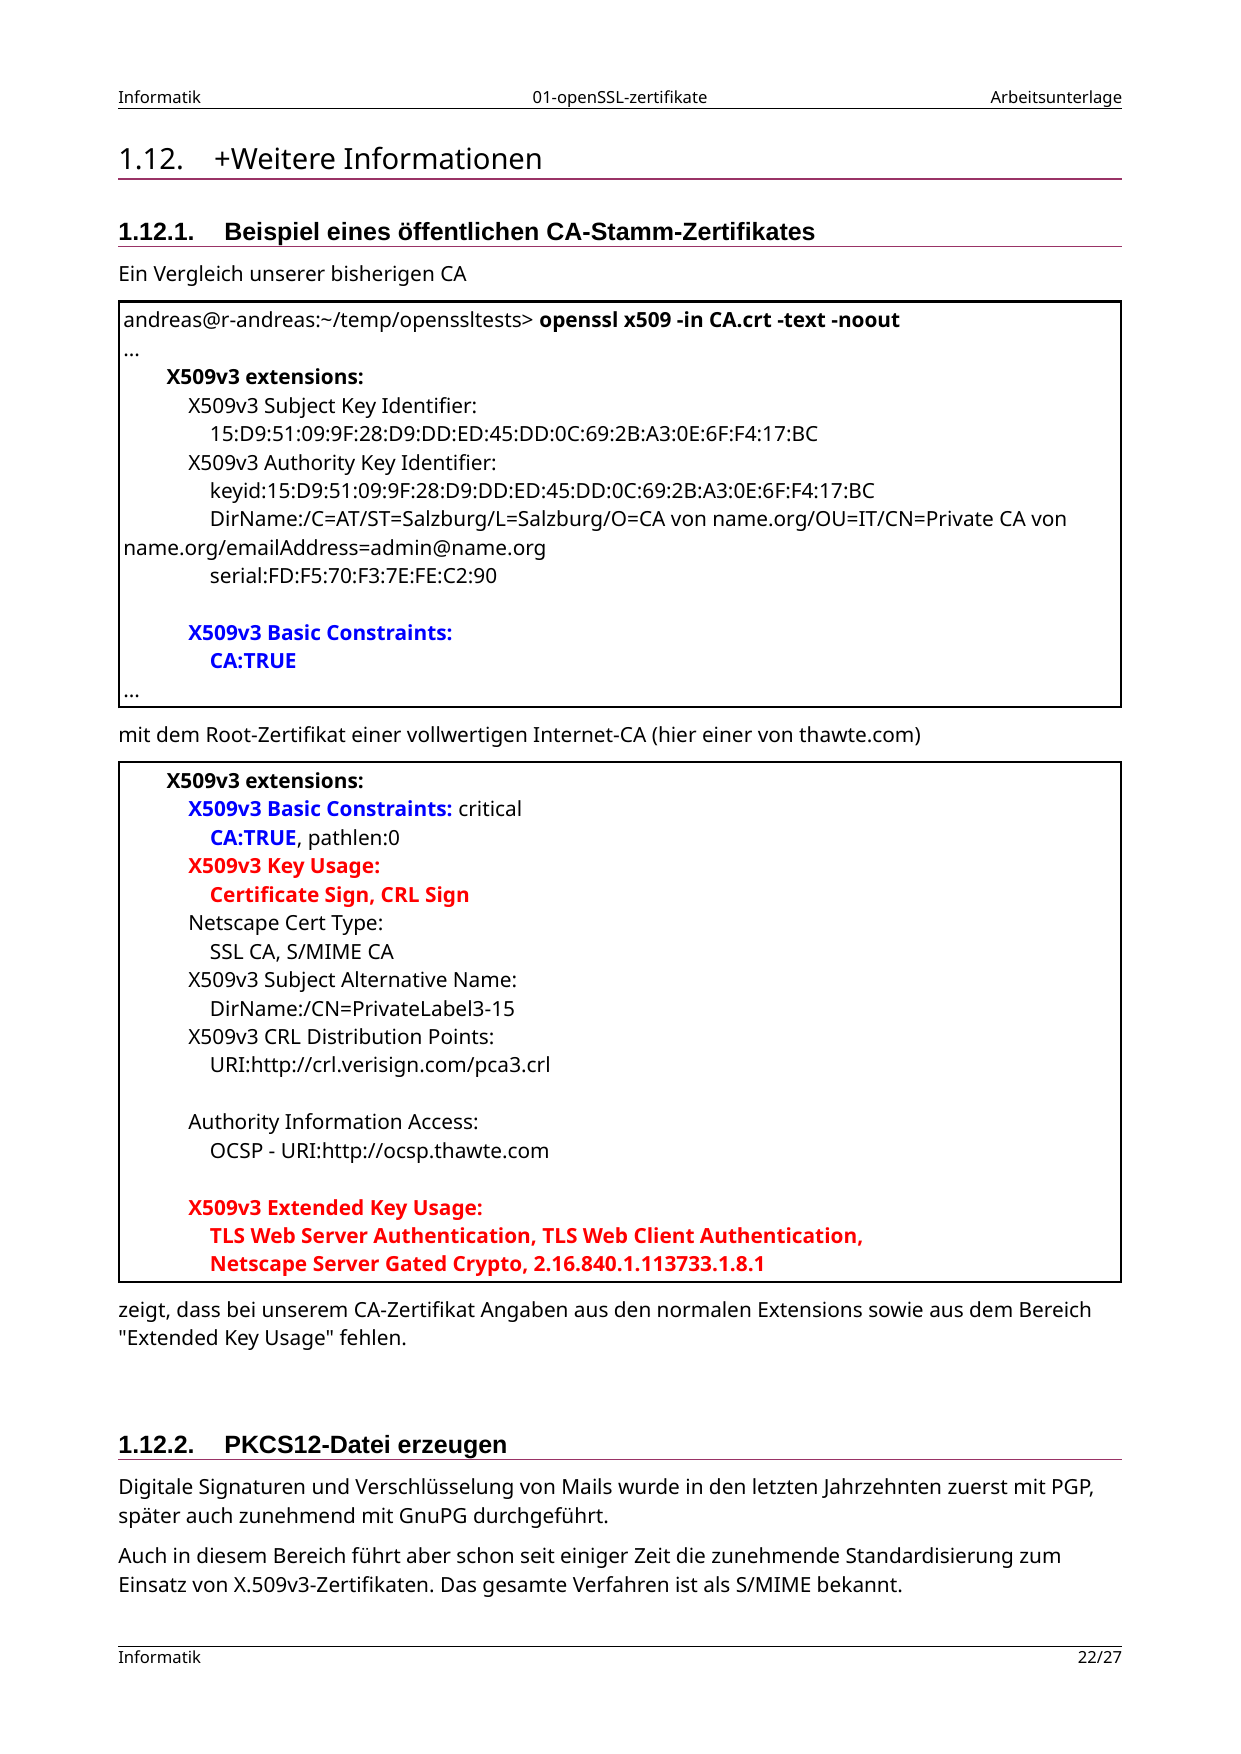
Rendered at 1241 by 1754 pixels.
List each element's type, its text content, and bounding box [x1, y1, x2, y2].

text zeigt, dass bei unserem CA-Zertifikat Angaben aus den normalen Extensions sowie aus dem Bereich "Extended Key Usage" fehlen. [118, 1295, 1122, 1352]
text ... [120, 670, 1120, 706]
subtitle +Weitere Informationen [118, 138, 1122, 178]
text ... [120, 329, 1120, 357]
subtitle PKCS12-Datei erzeugen [118, 1430, 1122, 1459]
text DirName:/C=AT/ST=Salzburg/L=Salzburg/O=CA von name.org/OU=IT/CN=Private CA von name.org/emailAddress=admin@name.org [120, 499, 1120, 556]
text serial:FD:F5:70:F3:7E:FE:C2:90 [120, 556, 1120, 590]
text X509v3 Subject Key Identifier: [120, 386, 1120, 414]
text Authority Information Access: [120, 1102, 1120, 1131]
text Auch in diesem Bereich führt aber schon seit einiger Zeit die zunehmende Standardisierung zum Einsatz von X.509v3-Zertifikaten. Das gesamte Verfahren ist als S/MIME bekannt. [118, 1542, 1122, 1598]
text OCSP - URI:http://ocsp.thawte.com [120, 1131, 1120, 1164]
text Netscape Cert Type: [120, 903, 1120, 932]
text X509v3 Subject Alternative Name: [120, 960, 1120, 989]
text CA:TRUE [120, 642, 1120, 670]
text X509v3 Basic Constraints: critical [120, 789, 1120, 818]
text X509v3 Authority Key Identifier: [120, 443, 1120, 471]
text keyid:15:D9:51:09:9F:28:D9:DD:ED:45:DD:0C:69:2B:A3:0E:6F:F4:17:BC [120, 471, 1120, 499]
text mit dem Root-Zertifikat einer vollwertigen Internet-CA (hier einer von thawte.com) [118, 720, 1122, 749]
text SSL CA, S/MIME CA [120, 932, 1120, 960]
text Ein Vergleich unserer bisherigen CA [118, 259, 1122, 288]
text URI:http://crl.verisign.com/pca3.crl [120, 1046, 1120, 1079]
text Netscape Server Gated Crypto, 2.16.840.1.113733.1.8.1 [120, 1244, 1120, 1281]
text X509v3 extensions: [120, 357, 1120, 386]
text TLS Web Server Authentication, TLS Web Client Authentication, [120, 1216, 1120, 1244]
text Digitale Signaturen und Verschlüsselung von Mails wurde in den letzten Jahrzehnten zuerst mit PGP, später auch zunehmend mit GnuPG durchgeführt. [118, 1472, 1122, 1529]
text X509v3 CRL Distribution Points: [120, 1017, 1120, 1046]
text CA:TRUE, pathlen:0 [120, 818, 1120, 846]
text 15:D9:51:09:9F:28:D9:DD:ED:45:DD:0C:69:2B:A3:0E:6F:F4:17:BC [120, 414, 1120, 443]
text X509v3 Extended Key Usage: [120, 1188, 1120, 1216]
text andreas@r-andreas:~/temp/openssltests> openssl x509 -in CA.crt -text -noout [120, 303, 1120, 329]
text X509v3 Basic Constraints: [120, 613, 1120, 642]
text Certificate Sign, CRL Sign [120, 875, 1120, 903]
text X509v3 Key Usage: [120, 846, 1120, 875]
subtitle Beispiel eines öffentlichen CA-Stamm-Zertifikates [118, 217, 1122, 246]
text DirName:/CN=PrivateLabel3-15 [120, 989, 1120, 1017]
text X509v3 extensions: [120, 763, 1120, 789]
